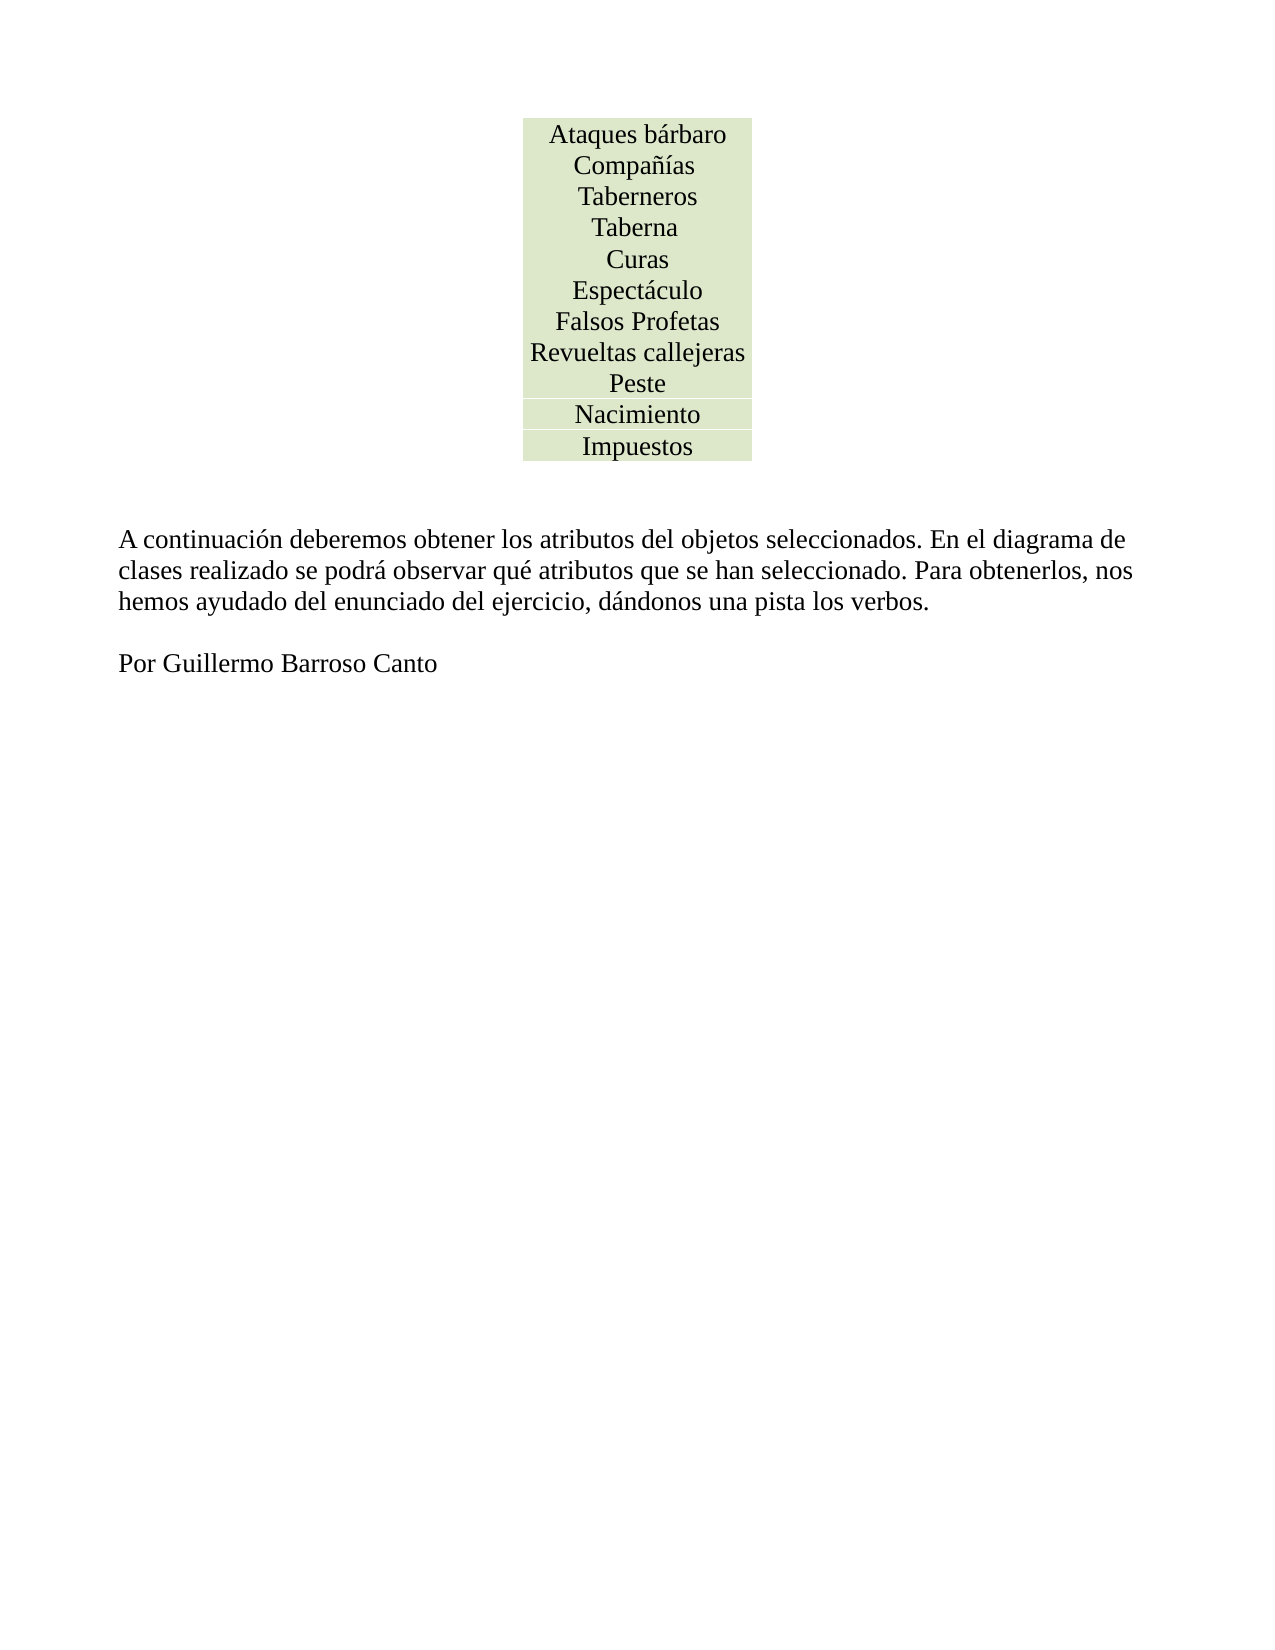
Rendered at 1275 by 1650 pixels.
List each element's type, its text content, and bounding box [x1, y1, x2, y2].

table_cell Ataques bárbaro [523, 118, 752, 149]
table_cell Taberneros [523, 180, 752, 212]
table_cell Curas [523, 243, 752, 274]
table_cell Revueltas callejeras [523, 336, 752, 367]
table_cell Falsos Profetas [523, 305, 752, 336]
table_cell Impuestos [523, 430, 752, 461]
table_cell Taberna [523, 212, 752, 243]
table_cell Nacimiento [523, 399, 752, 429]
table_cell Compañías [523, 149, 752, 180]
table_cell Peste [523, 367, 752, 398]
text Por Guillermo Barroso Canto [118, 648, 1157, 679]
text A continuación deberemos obtener los atributos del objetos seleccionados. En el diagrama de clases realizado se podrá observar qué atributos que se han seleccionado. Para obtenerlos, nos hemos ayudado del enunciado del ejercicio, dándonos una pista los verbos. [118, 523, 1157, 616]
table_cell Espectáculo [523, 274, 752, 305]
